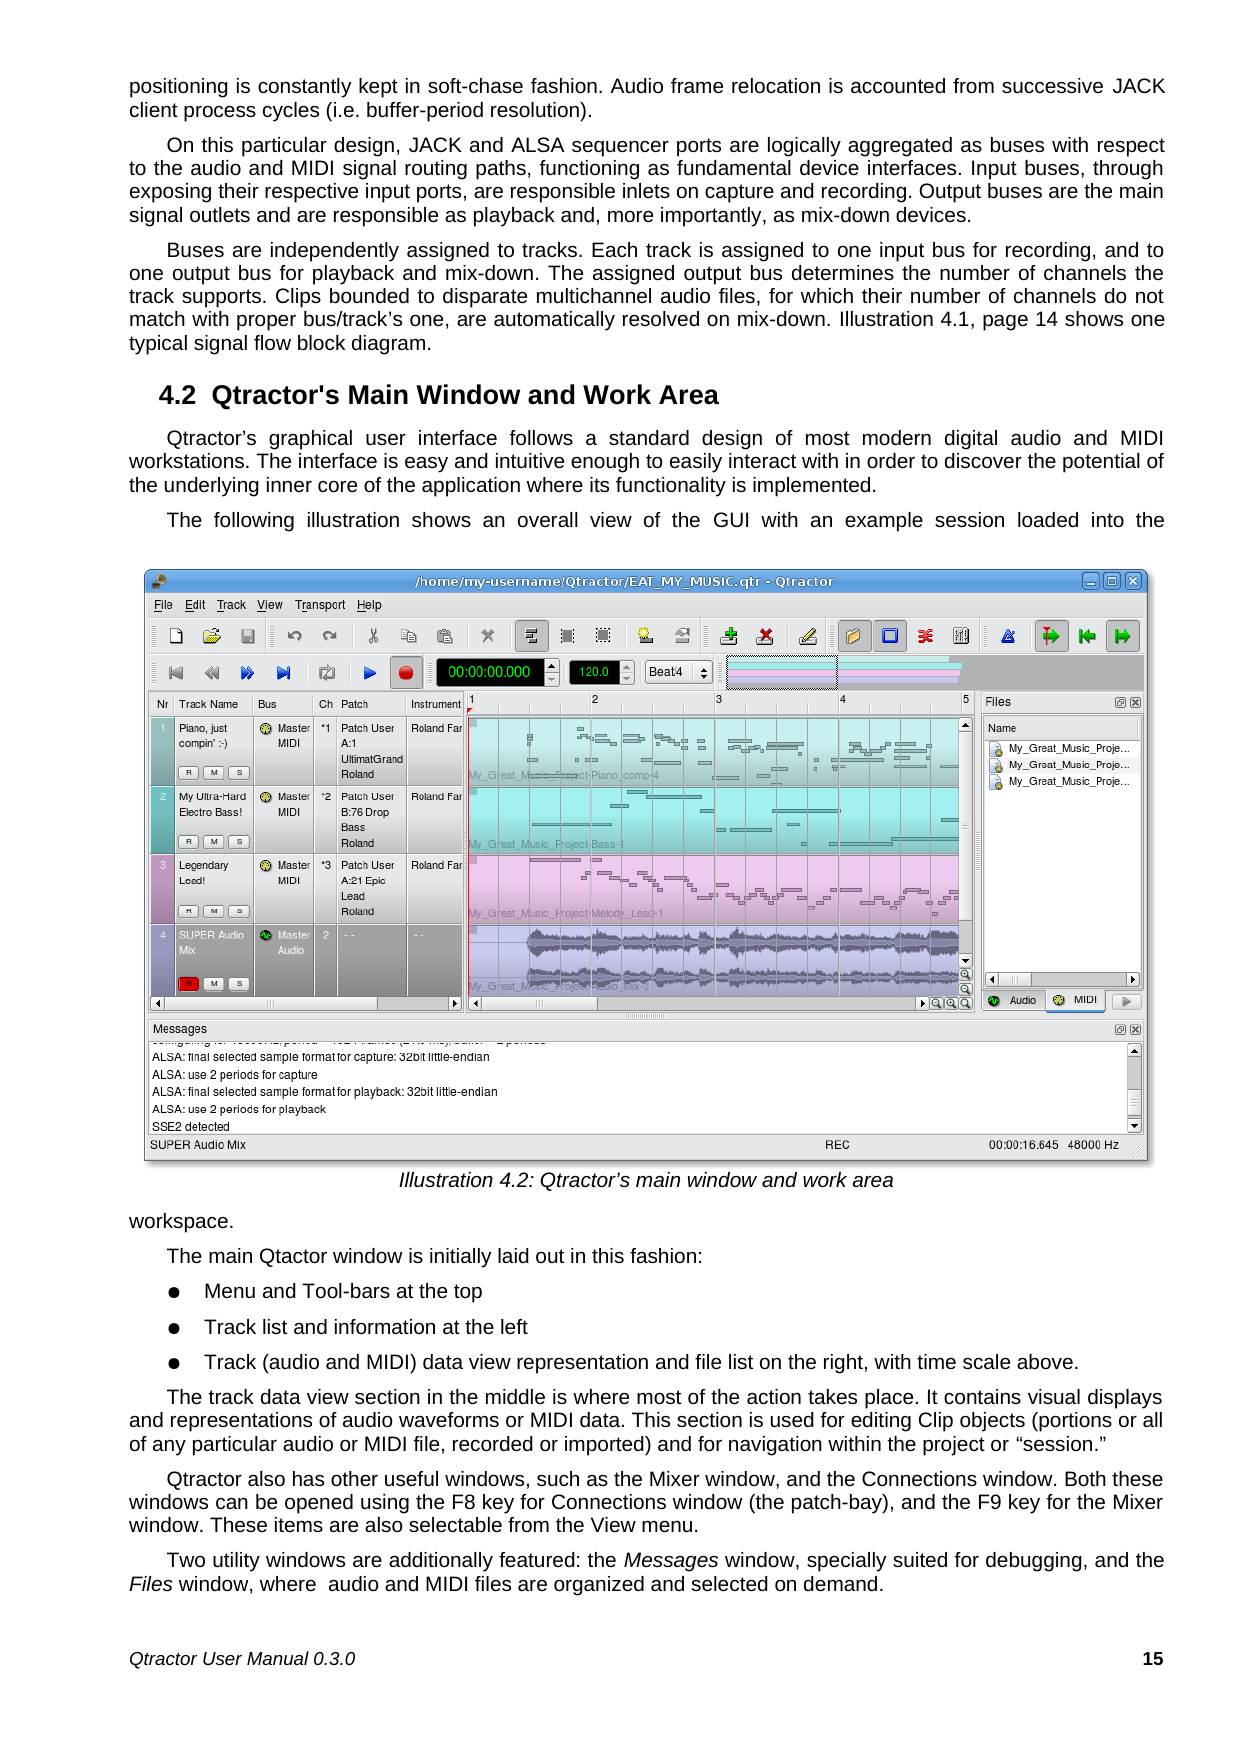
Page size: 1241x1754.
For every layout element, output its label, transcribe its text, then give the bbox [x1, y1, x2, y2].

list Track (audio and MIDI) data view representation and file list on the right, with time scale above. [129, 1350, 1166, 1374]
list Menu and Tool-bars at the top [129, 1280, 1166, 1303]
text Qtractor also has other useful windows, such as the Mixer window, and the Connections window. Both these windows can be opened using the F8 key for Connections window (the patch-bay), and the F9 key for the Mixer window. These items are also selectable from the View menu. [129, 1467, 1166, 1537]
picture [139, 565, 1155, 1169]
list Track list and information at the left [129, 1315, 1166, 1338]
text The following illustration shows an overall view of the GUI with an example session loaded into the workspace. [129, 508, 1166, 1233]
text positioning is constantly kept in soft-chase fashion. Audio frame relocation is accounted from successive JACK client process cycles (i.e. buffer-period resolution). [129, 75, 1166, 121]
text Qtractor’s graphical user interface follows a standard design of most modern digital audio and MIDI workstations. The interface is easy and intuitive enough to easily interact with in order to discover the potential of the underlying inner core of the application where its functionality is implemented. [129, 427, 1166, 496]
text The track data view section in the middle is where most of the action takes place. It contains visual displays and representations of audio waveforms or MIDI data. This section is used for editing Clip objects (portions or all of any particular audio or MIDI file, recorded or imported) and for navigation within the project or “session.” [129, 1386, 1166, 1455]
text Two utility windows are additionally featured: the Messages window, specially suited for debugging, and the Files window, where audio and MIDI files are organized and selected on demand. [129, 1549, 1166, 1595]
text On this particular design, JACK and ALSA sequencer ports are logically aggregated as buses with respect to the audio and MIDI signal routing paths, functioning as fundamental device interfaces. Input buses, through exposing their respective input ports, are responsible inlets on capture and recording. Output buses are the main signal outlets and are responsible as playback and, more importantly, as mix-down devices. [129, 133, 1166, 226]
text The main Qtactor window is initially laid out in this fashion: [129, 1245, 1166, 1268]
text Buses are independently assigned to tracks. Each track is assigned to one input bus for recording, and to one output bus for playback and mix-down. The assigned output bus determines the number of channels the track supports. Clips bounded to disparate multichannel audio files, for which their number of channels do not match with proper bus/track’s one, are automatically resolved on mix-down. Illustration 4.1, page 14 shows one typical signal flow block diagram. [129, 238, 1166, 354]
subtitle Qtractor's Main Window and Work Area [129, 380, 1166, 410]
text Illustration 4.2: Qtractor’s main window and work area [139, 1169, 1155, 1192]
